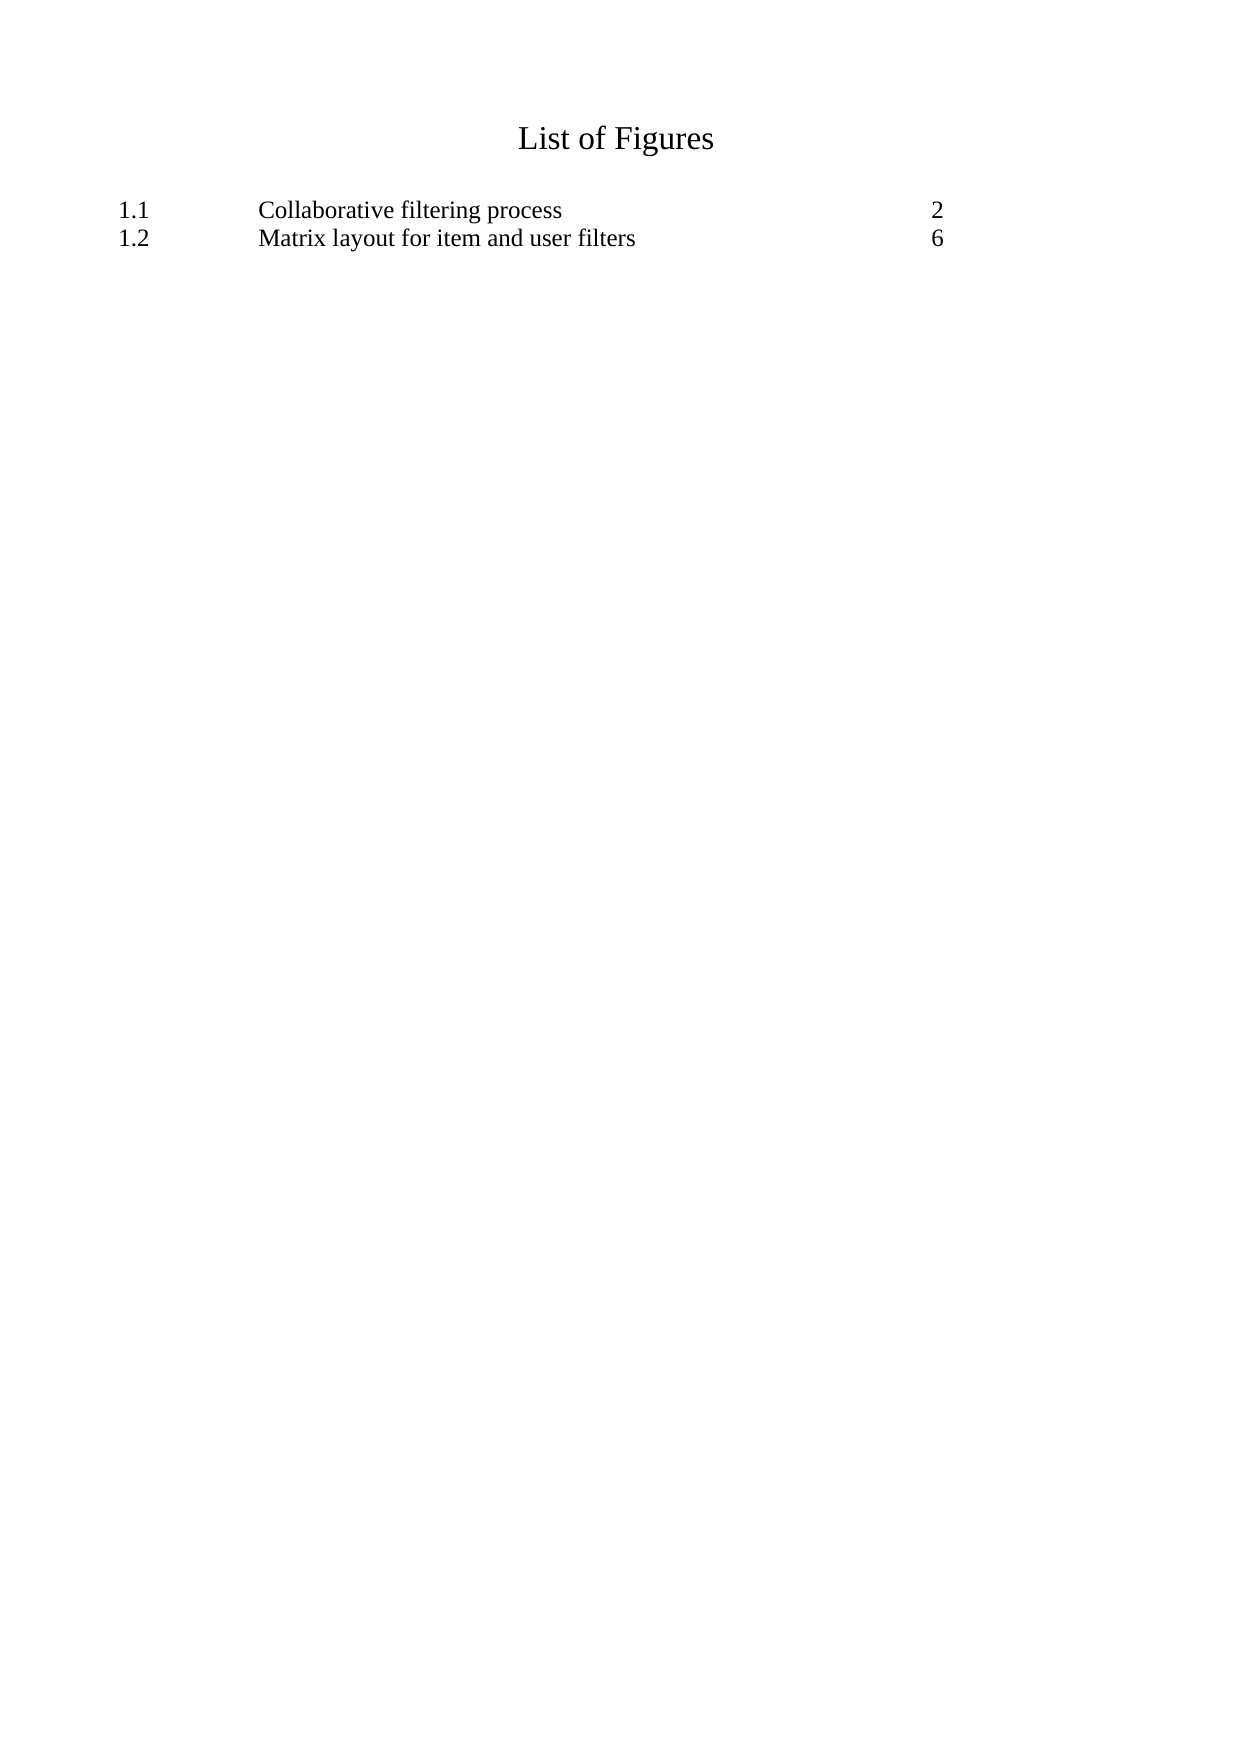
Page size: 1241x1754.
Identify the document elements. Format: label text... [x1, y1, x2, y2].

table_cell Matrix layout for item and user filters [247, 224, 920, 252]
table_header 1.1 [107, 195, 247, 223]
table_header Collaborative filtering process [247, 195, 920, 223]
table_cell 1.2 [107, 224, 247, 252]
text List of Figures [118, 118, 1122, 156]
table_cell 6 [920, 224, 1006, 252]
table_header 2 [920, 195, 1006, 223]
